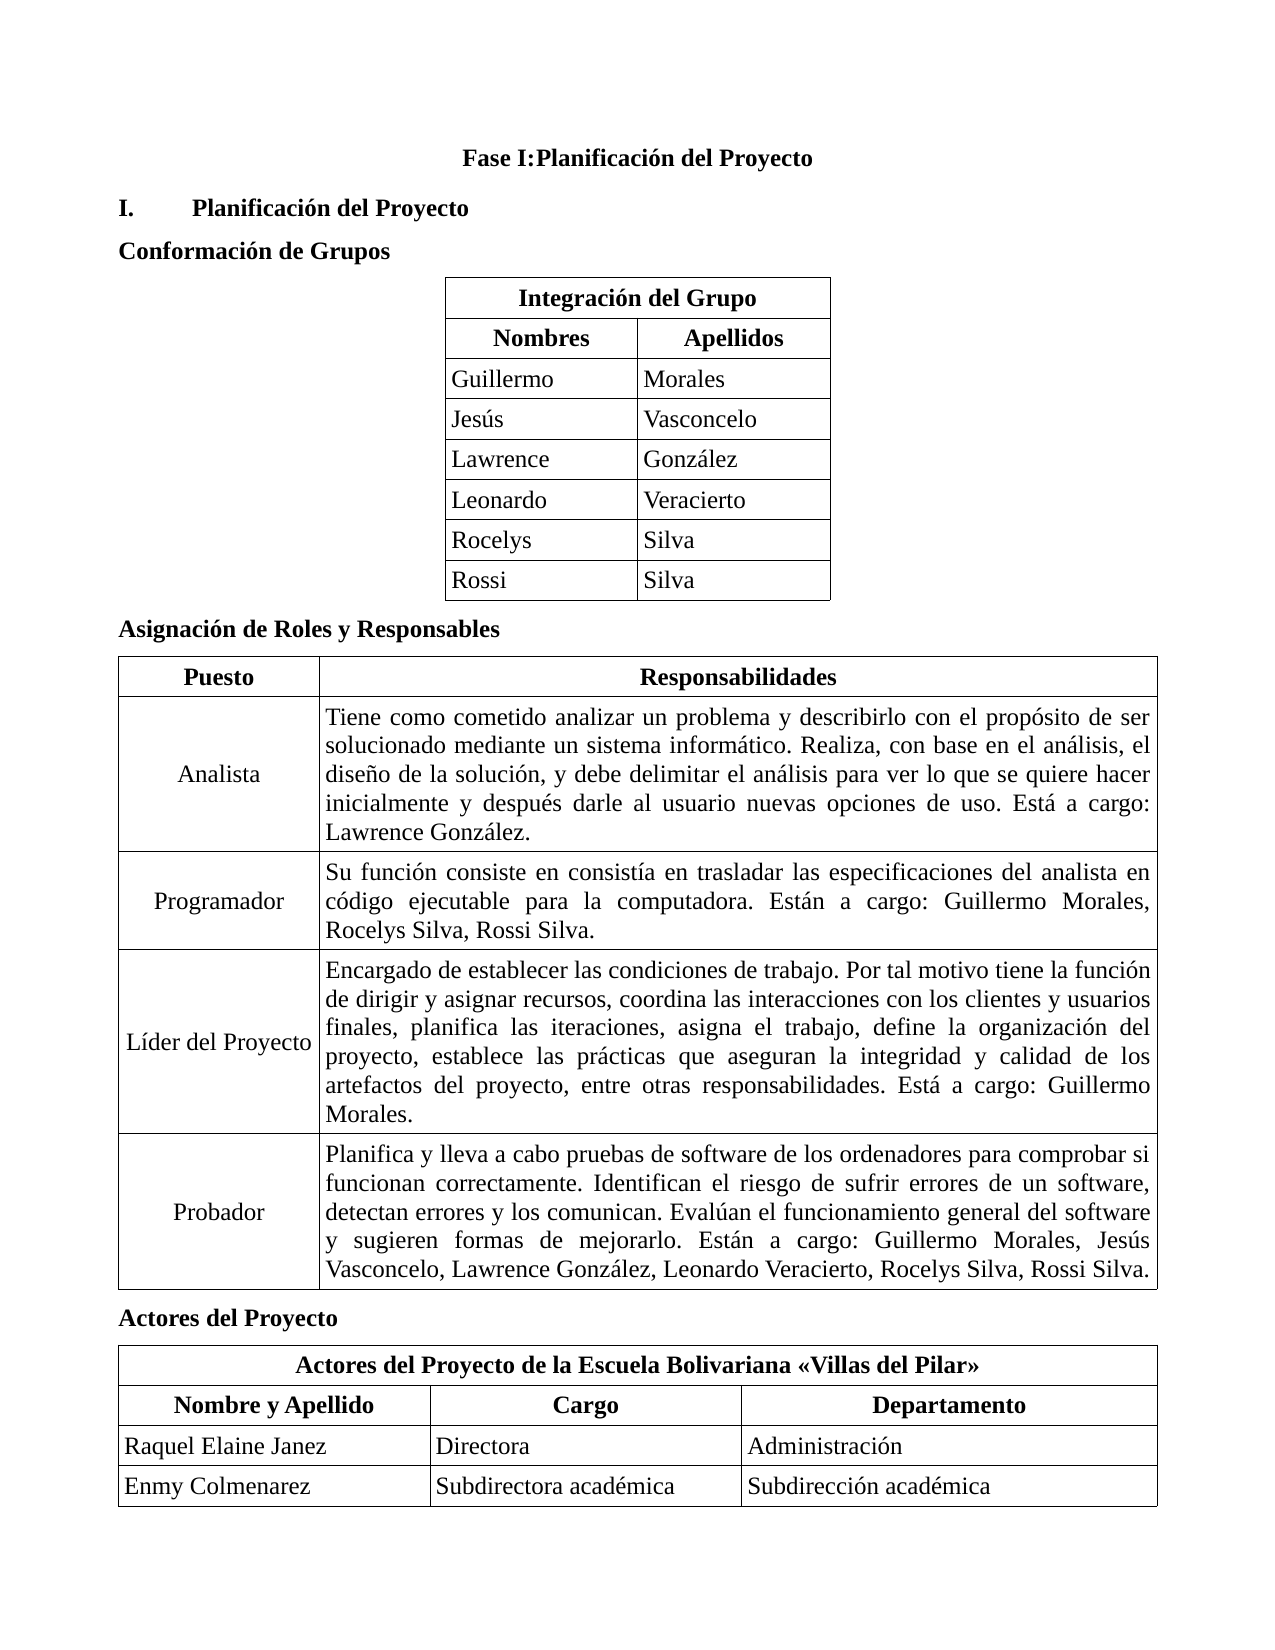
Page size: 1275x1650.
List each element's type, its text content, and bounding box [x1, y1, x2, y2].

table_cell Leonardo [446, 480, 637, 519]
table_cell Probador [119, 1134, 319, 1288]
table_cell Subdirección académica [742, 1466, 1157, 1506]
table_header Integración del Grupo [446, 278, 830, 318]
table_header Responsabilidades [320, 657, 1157, 696]
subtitle Asignación de Roles y Responsables [118, 614, 1157, 643]
table_cell Silva [638, 520, 830, 559]
table_cell Directora [431, 1426, 741, 1465]
table_cell Morales [638, 359, 830, 398]
table_cell Lawrence [446, 440, 637, 479]
subtitle Planificación del Proyecto [118, 143, 1157, 172]
table_cell Apellidos [638, 319, 830, 358]
table_cell Nombre y Apellido [119, 1386, 430, 1425]
table_cell Planifica y lleva a cabo pruebas de software de los ordenadores para comprobar si funcionan correctamente. Identifican el riesgo de sufrir errores de un software, detectan errores y los comunican. Evalúan el funcionamiento general del software y sugieren formas de mejorarlo. Están a cargo: Guillermo Morales, Jesús Vasconcelo, Lawrence González, Leonardo Veracierto, Rocelys Silva, Rossi Silva. [320, 1134, 1157, 1288]
table_cell Líder del Proyecto [119, 950, 319, 1133]
table_cell Nombres [446, 319, 637, 358]
table_cell Veracierto [638, 480, 830, 519]
table_cell Jesús [446, 399, 637, 438]
table_cell Programador [119, 852, 319, 949]
table_cell Enmy Colmenarez [119, 1466, 430, 1506]
table_cell Analista [119, 697, 319, 851]
table_cell Vasconcelo [638, 399, 830, 438]
table_cell Raquel Elaine Janez [119, 1426, 430, 1465]
subtitle Conformación de Grupos [118, 236, 1157, 265]
table_cell Tiene como cometido analizar un problema y describirlo con el propósito de ser solucionado mediante un sistema informático. Realiza, con base en el análisis, el diseño de la solución, y debe delimitar el análisis para ver lo que se quiere hacer inicialmente y después darle al usuario nuevas opciones de uso. Está a cargo: Lawrence González. [320, 697, 1157, 851]
table_cell González [638, 440, 830, 479]
table_cell Rossi [446, 561, 637, 600]
subtitle Actores del Proyecto [118, 1303, 1157, 1332]
table_cell Rocelys [446, 520, 637, 559]
table_cell Encargado de establecer las condiciones de trabajo. Por tal motivo tiene la función de dirigir y asignar recursos, coordina las interacciones con los clientes y usuarios finales, planifica las iteraciones, asigna el trabajo, define la organización del proyecto, establece las prácticas que aseguran la integridad y calidad de los artefactos del proyecto, entre otras responsabilidades. Está a cargo: Guillermo Morales. [320, 950, 1157, 1133]
table_cell Su función consiste en consistía en trasladar las especificaciones del analista en código ejecutable para la computadora. Están a cargo: Guillermo Morales, Rocelys Silva, Rossi Silva. [320, 852, 1157, 949]
table_cell Departamento [742, 1386, 1157, 1425]
table_header Puesto [119, 657, 319, 696]
table_header Actores del Proyecto de la Escuela Bolivariana «Villas del Pilar» [119, 1346, 1157, 1385]
table_cell Silva [638, 561, 830, 600]
table_cell Guillermo [446, 359, 637, 398]
subtitle Planificación del Proyecto [118, 193, 1157, 221]
table_cell Cargo [431, 1386, 741, 1425]
table_cell Subdirectora académica [431, 1466, 741, 1506]
table_cell Administración [742, 1426, 1157, 1465]
